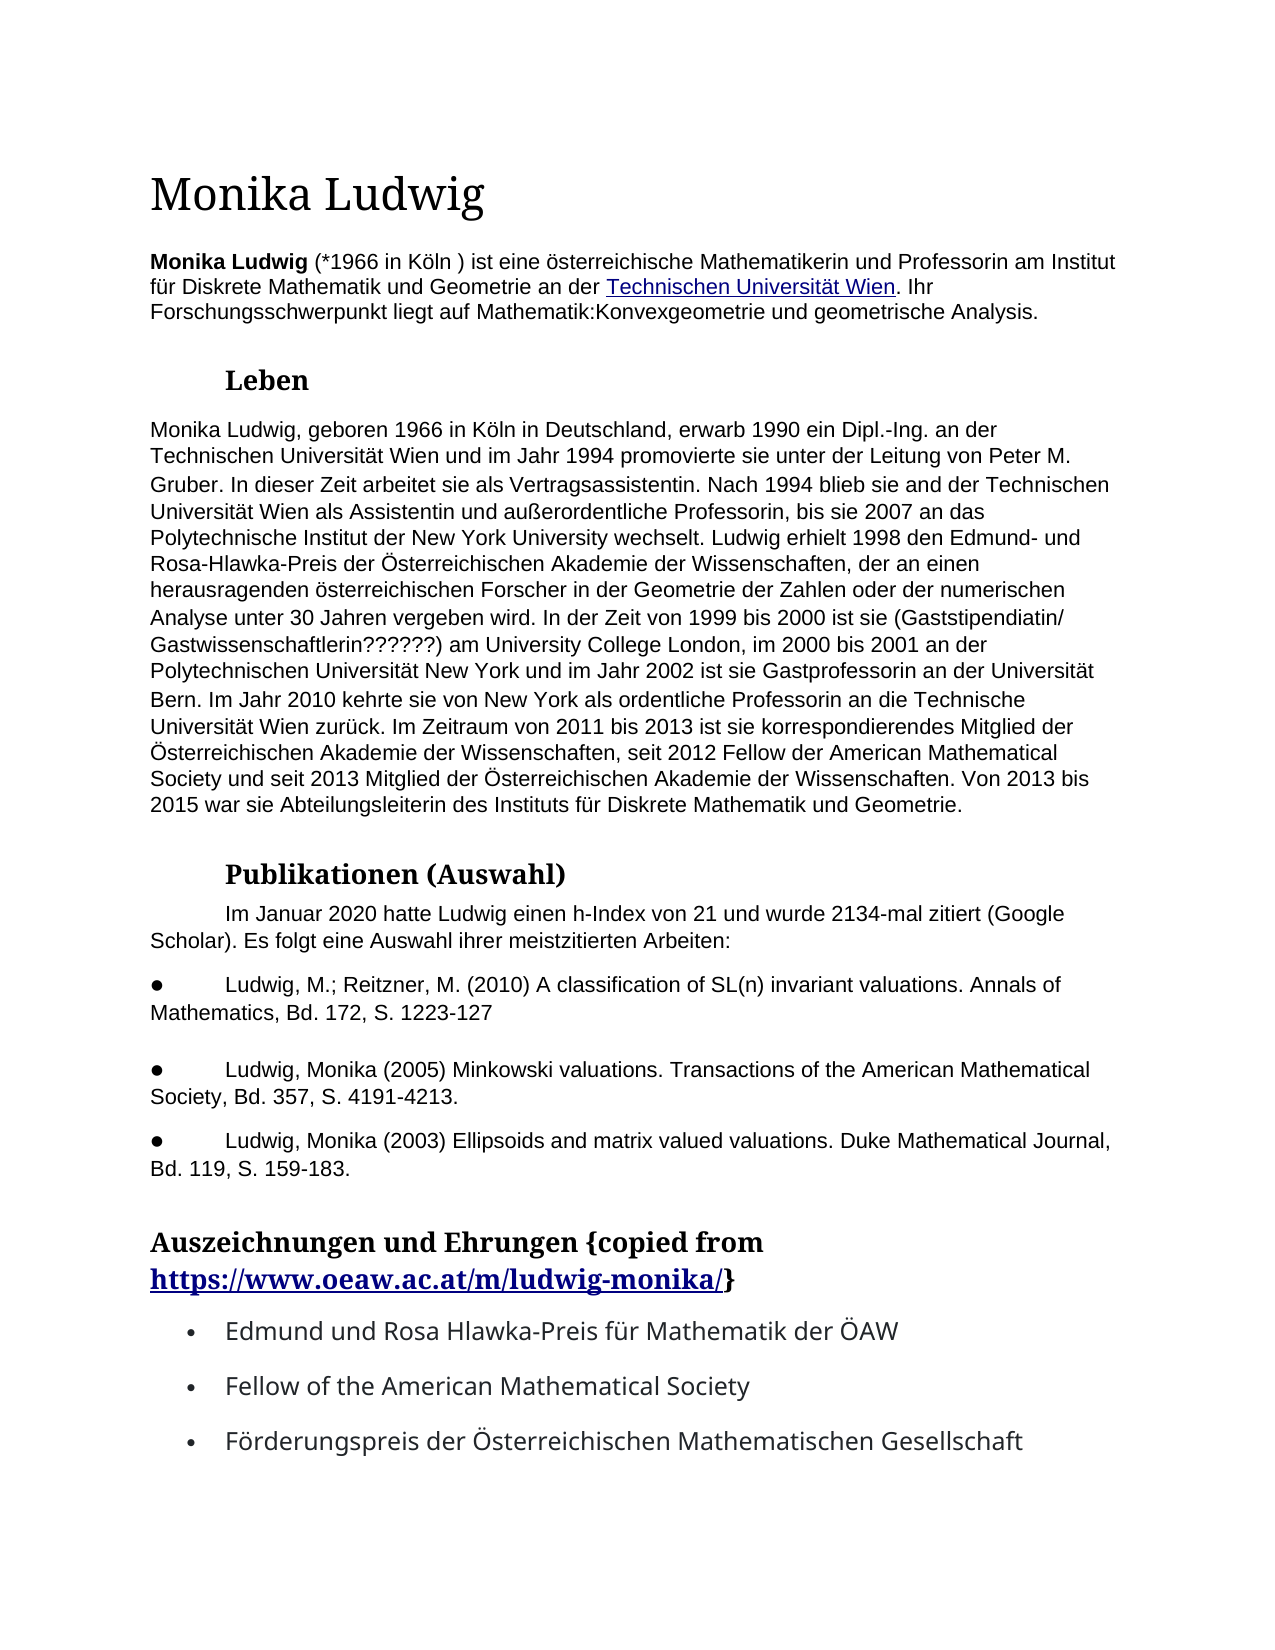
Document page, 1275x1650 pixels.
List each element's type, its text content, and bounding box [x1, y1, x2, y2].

list Edmund und Rosa Hlawka-Preis für Mathematik der ÖAW [187, 1314, 1125, 1348]
list Im Januar 2020 hatte Ludwig einen h-Index von 21 und wurde 2134-mal zitiert (Google Scholar). Es folgt eine Auswahl ihrer meistzitierten Arbeiten: [150, 899, 1125, 953]
subtitle Publikationen (Auswahl) [150, 856, 1125, 893]
list Förderungspreis der Österreichischen Mathematischen Gesellschaft [187, 1423, 1125, 1458]
list Fellow of the American Mathematical Society [187, 1369, 1125, 1403]
subtitle Auszeichnungen und Ehrungen {copied from https://www.oeaw.ac.at/m/ludwig-monika/} [150, 1223, 1125, 1297]
list Ludwig, Monika (2003) Ellipsoids and matrix valued valuations. Duke Mathematical Journal, Bd. 119, S. 159-183. [150, 1127, 1125, 1181]
text Monika Ludwig (*1966 in Köln ) ist eine österreichische Mathematikerin und Professorin am Institut für Diskrete Mathematik und Geometrie an der Technischen Universität Wien. Ihr Forschungsschwerpunkt liegt auf Mathematik:Konvexgeometrie und geometrische Analysis. [150, 248, 1125, 324]
text Monika Ludwig, geboren 1966 in Köln in Deutschland, erwarb 1990 ein Dipl.-Ing. an der Technischen Universität Wien und im Jahr 1994 promovierte sie unter der Leitung von Peter M. Gruber. In dieser Zeit arbeitet sie als Vertragsassistentin. Nach 1994 blieb sie and der Technischen Universität Wien als Assistentin und außerordentliche Professorin, bis sie 2007 an das Polytechnische Institut der New York University wechselt. Ludwig erhielt 1998 den Edmund- und Rosa-Hlawka-Preis der Österreichischen Akademie der Wissenschaften, der an einen herausragenden österreichischen Forscher in der Geometrie der Zahlen oder der numerischen Analyse unter 30 Jahren vergeben wird. In der Zeit von 1999 bis 2000 ist sie (Gaststipendiatin/ Gastwissenschaftlerin??????) am University College London, im 2000 bis 2001 an der Polytechnischen Universität New York und im Jahr 2002 ist sie Gastprofessorin an der Universität Bern. Im Jahr 2010 kehrte sie von New York als ordentliche Professorin an die Technische Universität Wien zurück. Im Zeitraum von 2011 bis 2013 ist sie korrespondierendes Mitglied der Österreichischen Akademie der Wissenschaften, seit 2012 Fellow der American Mathematical Society und seit 2013 Mitglied der Österreichischen Akademie der Wissenschaften. Von 2013 bis 2015 war sie Abteilungsleiterin des Instituts für Diskrete Mathematik und Geometrie. [150, 417, 1125, 817]
list Ludwig, Monika (2005) Minkowski valuations. Transactions of the American Mathematical Society, Bd. 357, S. 4191-4213. [150, 1055, 1125, 1109]
text Monika Ludwig [150, 162, 1125, 223]
subtitle Leben [150, 362, 1125, 398]
list Ludwig, M.; Reitzner, M. (2010) A classification of SL(n) invariant valuations. Annals of Mathematics, Bd. 172, S. 1223-127 [150, 971, 1125, 1025]
